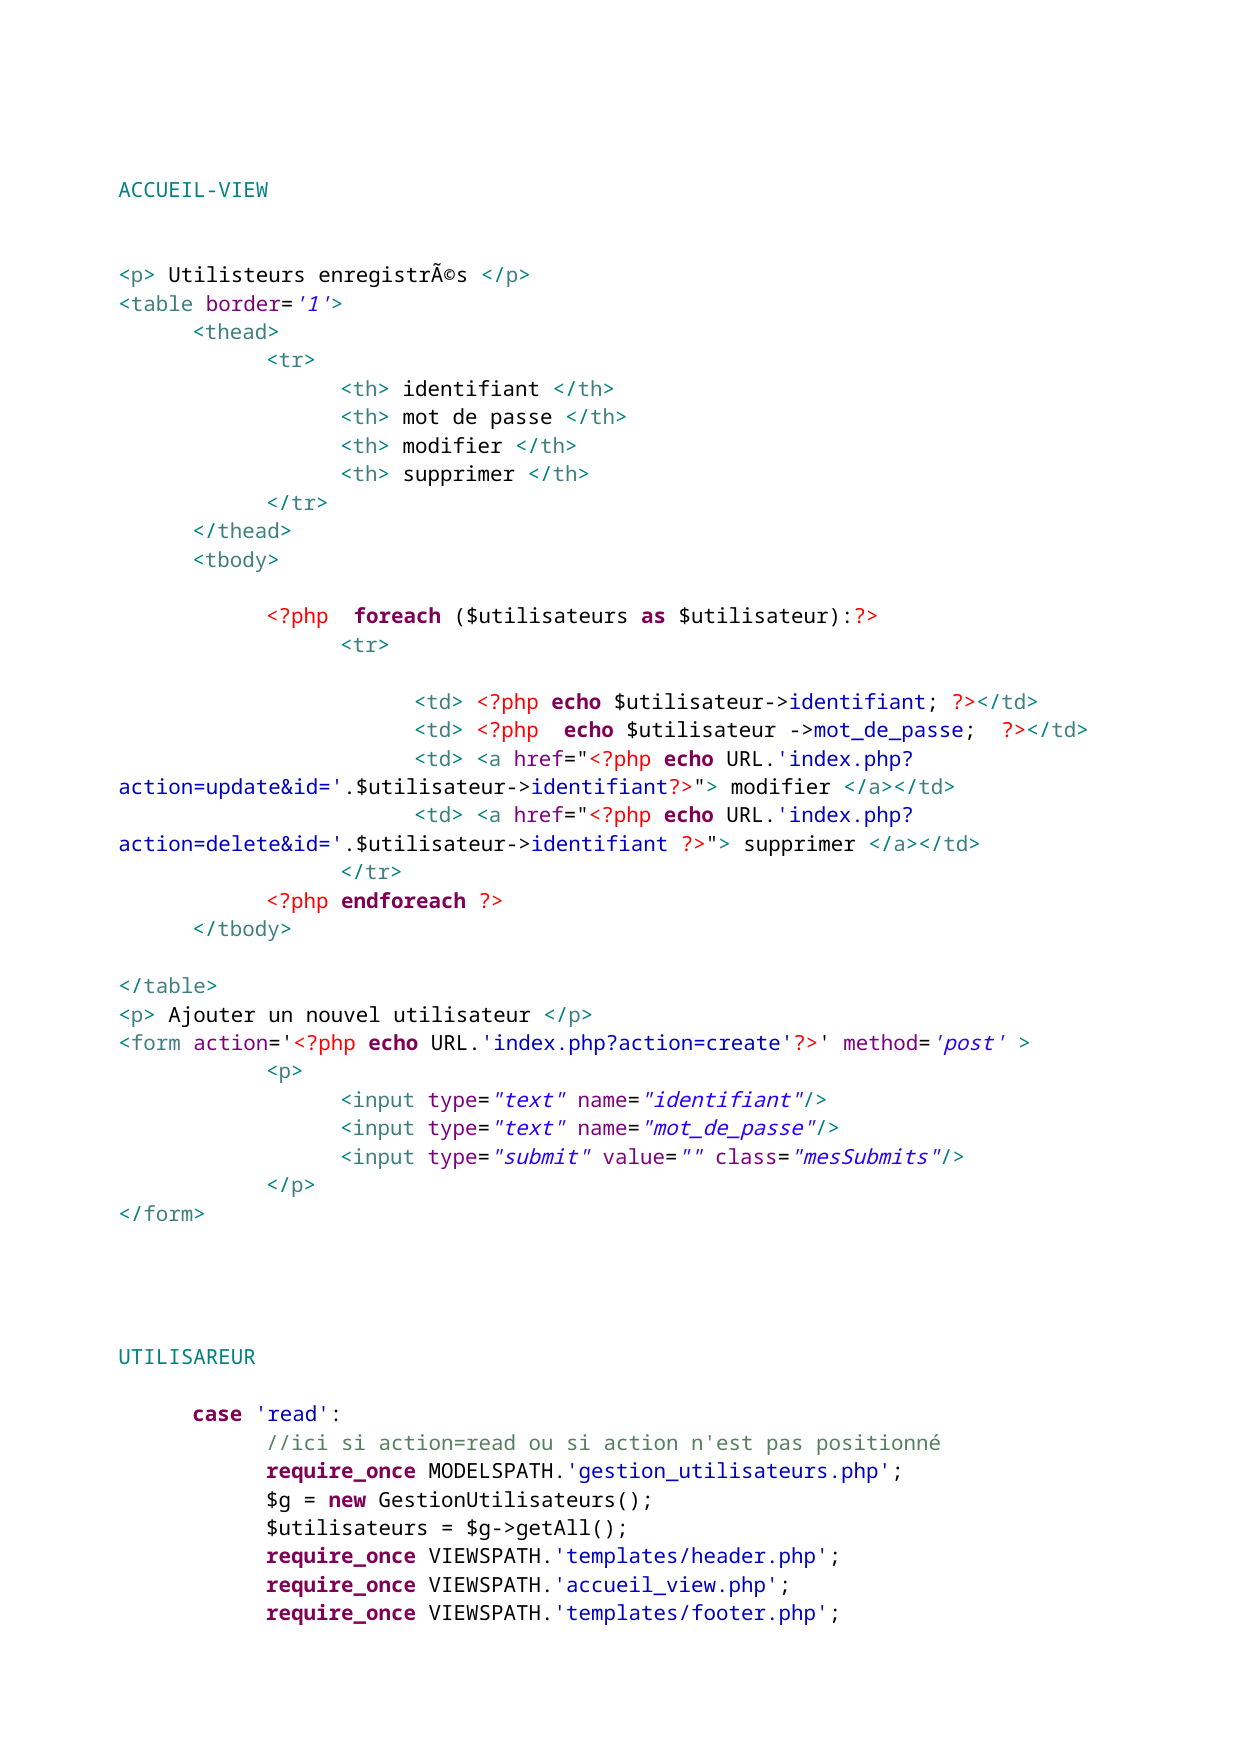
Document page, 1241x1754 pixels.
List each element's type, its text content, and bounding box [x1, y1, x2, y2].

text $utilisateurs = $g->getAll(); [118, 1513, 1122, 1542]
text <tr> [118, 630, 1122, 658]
text <th> mot de passe </th> [118, 402, 1122, 431]
text <th> supprimer </th> [118, 459, 1122, 488]
text <td> <?php echo $utilisateur ->mot_de_passe; ?></td> [118, 715, 1122, 744]
text <input type="submit" value="" class="mesSubmits"/> [118, 1142, 1122, 1170]
text <p> Ajouter un nouvel utilisateur </p> [118, 1000, 1122, 1028]
text <td> <?php echo $utilisateur->identifiant; ?></td> [118, 687, 1122, 715]
text require_once VIEWSPATH.'templates/footer.php'; [118, 1598, 1122, 1627]
text </tbody> [118, 914, 1122, 943]
text <input type="text" name="mot_de_passe"/> [118, 1113, 1122, 1142]
text </tr> [118, 488, 1122, 516]
text <tbody> [118, 545, 1122, 573]
text require_once VIEWSPATH.'accueil_view.php'; [118, 1570, 1122, 1598]
text ACCUEIL-VIEW [118, 175, 1122, 203]
text <input type="text" name="identifiant"/> [118, 1085, 1122, 1113]
text </table> [118, 971, 1122, 1000]
text <p> [118, 1057, 1122, 1085]
text <?php endforeach ?> [118, 886, 1122, 914]
text </form> [118, 1199, 1122, 1227]
text </p> [118, 1170, 1122, 1199]
text <td> <a href="<?php echo URL.'index.php?action=update&id='.$utilisateur->identifiant?>"> modifier </a></td> [118, 744, 1122, 801]
text <p> Utilisteurs enregistrÃ©s </p> [118, 260, 1122, 289]
text case 'read': [118, 1399, 1122, 1428]
text <thead> [118, 317, 1122, 346]
text <th> modifier </th> [118, 431, 1122, 459]
text <td> <a href="<?php echo URL.'index.php?action=delete&id='.$utilisateur->identifiant ?>"> supprimer </a></td> [118, 801, 1122, 857]
text require_once VIEWSPATH.'templates/header.php'; [118, 1542, 1122, 1570]
text <?php foreach ($utilisateurs as $utilisateur):?> [118, 602, 1122, 630]
text </thead> [118, 516, 1122, 545]
text <th> identifiant </th> [118, 374, 1122, 402]
text $g = new GestionUtilisateurs(); [118, 1485, 1122, 1513]
text <form action='<?php echo URL.'index.php?action=create'?>' method='post' > [118, 1028, 1122, 1057]
text UTILISAREUR [118, 1342, 1122, 1371]
text require_once MODELSPATH.'gestion_utilisateurs.php'; [118, 1456, 1122, 1485]
text <table border='1'> [118, 289, 1122, 317]
text </tr> [118, 857, 1122, 886]
text //ici si action=read ou si action n'est pas positionné [118, 1428, 1122, 1456]
text <tr> [118, 346, 1122, 374]
